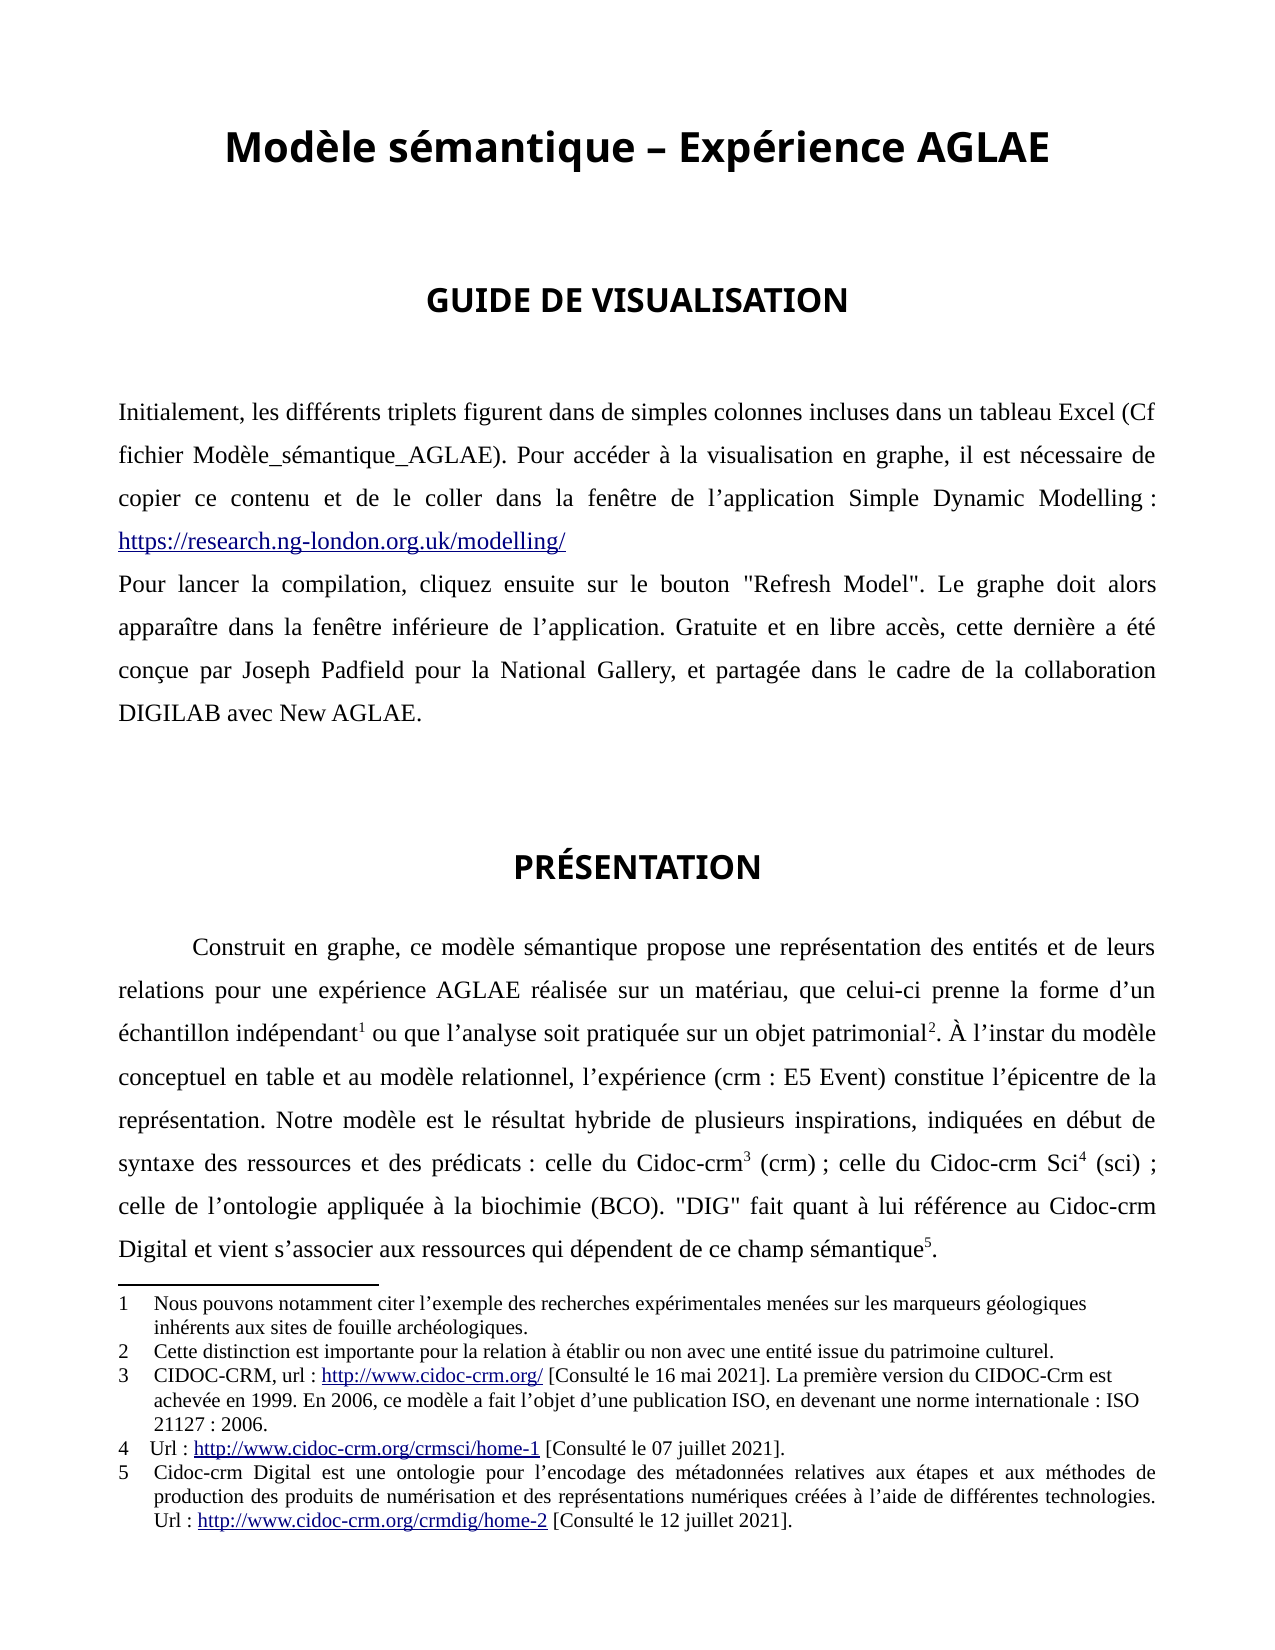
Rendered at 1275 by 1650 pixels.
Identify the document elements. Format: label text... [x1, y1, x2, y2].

text Cette distinction est importante pour la relation à établir ou non avec une entité issue du patrimoine culturel. [118, 1339, 1157, 1363]
text Cidoc-crm Digital est une ontologie pour l’encodage des métadonnées relatives aux étapes et aux méthodes de production des produits de numérisation et des représentations numériques créées à l’aide de différentes technologies. Url : http://www.cidoc-crm.org/crmdig/home-2 [Consulté le 12 juillet 2021]. [118, 1460, 1157, 1532]
text Nous pouvons notamment citer l’exemple des recherches expérimentales menées sur les marqueurs géologiques inhérents aux sites de fouille archéologiques. [118, 1291, 1157, 1339]
text Construit en graphe, ce modèle sémantique propose une représentation des entités et de leurs relations pour une expérience AGLAE réalisée sur un matériau, que celui-ci prenne la forme d’un échantillon indépendant ou que l’analyse soit pratiquée sur un objet patrimonial. À l’instar du modèle conceptuel en table et au modèle relationnel, l’expérience (crm : E5 Event) constitue l’épicentre de la représentation. Notre modèle est le résultat hybride de plusieurs inspirations, indiquées en début de syntaxe des ressources et des prédicats : celle du Cidoc-crm (crm) ; celle du Cidoc-crm Sci (sci) ; celle de l’ontologie appliquée à la biochimie (BCO). "DIG" fait quant à lui référence au Cidoc-crm Digital et vient s’associer aux ressources qui dépendent de ce champ sémantique. [118, 932, 1157, 1263]
text Modèle sémantique – Expérience AGLAE [118, 118, 1157, 175]
text Initialement, les différents triplets figurent dans de simples colonnes incluses dans un tableau Excel (Cf fichier Modèle_sémantique_AGLAE). Pour accéder à la visualisation en graphe, il est nécessaire de copier ce contenu et de le coller dans la fenêtre de l’application Simple Dynamic Modelling : https://research.ng-london.org.uk/modelling/ [118, 397, 1157, 555]
text GUIDE DE VISUALISATION [118, 277, 1157, 322]
text CIDOC-CRM, url : http://www.cidoc-crm.org/ [Consulté le 16 mai 2021]. La première version du CIDOC-Crm est achevée en 1999. En 2006, ce modèle a fait l’objet d’une publication ISO, en devenant une norme internationale : ISO 21127 : 2006. [118, 1363, 1157, 1436]
text PRÉSENTATION [118, 844, 1157, 889]
text Pour lancer la compilation, cliquez ensuite sur le bouton "Refresh Model". Le graphe doit alors apparaître dans la fenêtre inférieure de l’application. Gratuite et en libre accès, cette dernière a été conçue par Joseph Padfield pour la National Gallery, et partagée dans le cadre de la collaboration DIGILAB avec New AGLAE. [118, 569, 1157, 727]
text Url : http://www.cidoc-crm.org/crmsci/home-1 [Consulté le 07 juillet 2021]. [118, 1436, 1157, 1460]
